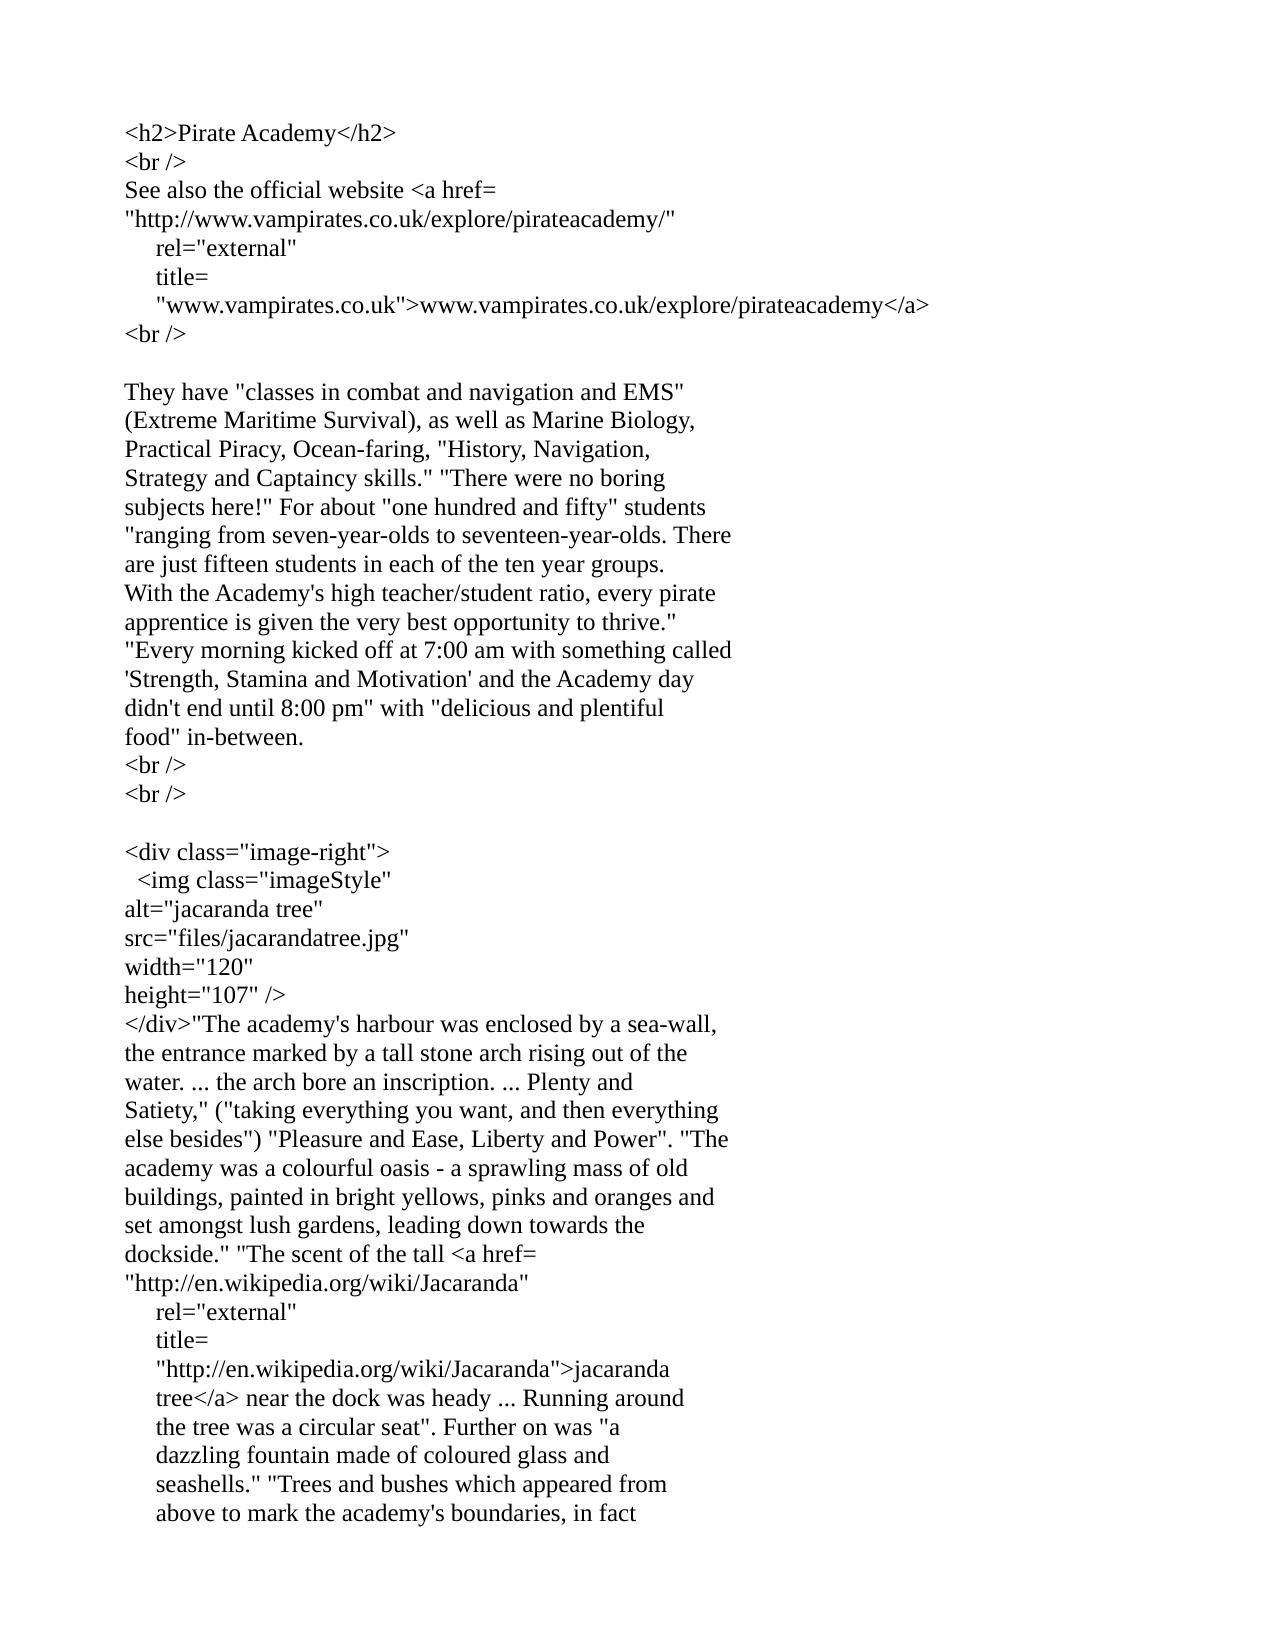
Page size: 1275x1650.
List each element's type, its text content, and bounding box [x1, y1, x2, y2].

text <br /> [118, 779, 1157, 808]
text the tree was a circular seat". Further on was "a [118, 1412, 1157, 1441]
text They have "classes in combat and navigation and EMS" [118, 377, 1157, 406]
text dazzling fountain made of coloured glass and [118, 1441, 1157, 1469]
text food" in-between. [118, 722, 1157, 751]
text src="files/jacarandatree.jpg" [118, 923, 1157, 952]
text height="107" /> [118, 981, 1157, 1009]
text <img class="imageStyle" [118, 866, 1157, 894]
text <div class="image-right"> [118, 837, 1157, 866]
text water. ... the arch bore an inscription. ... Plenty and [118, 1067, 1157, 1096]
text above to mark the academy's boundaries, in fact [118, 1498, 1157, 1527]
text didn't end until 8:00 pm" with "delicious and plentiful [118, 693, 1157, 722]
text alt="jacaranda tree" [118, 894, 1157, 923]
text See also the official website <a href= [118, 176, 1157, 204]
text buildings, painted in bright yellows, pinks and oranges and [118, 1182, 1157, 1211]
text subjects here!" For about "one hundred and fifty" students [118, 492, 1157, 521]
text tree</a> near the dock was heady ... Running around [118, 1383, 1157, 1412]
text apprentice is given the very best opportunity to thrive." [118, 607, 1157, 636]
text rel="external" [118, 233, 1157, 262]
text <br /> [118, 751, 1157, 779]
text "www.vampirates.co.uk">www.vampirates.co.uk/explore/pirateacademy</a> [118, 291, 1157, 319]
text <h2>Pirate Academy</h2> [118, 118, 1157, 147]
text Satiety," ("taking everything you want, and then everything [118, 1096, 1157, 1124]
text <br /> [118, 147, 1157, 176]
text With the Academy's high teacher/student ratio, every pirate [118, 578, 1157, 607]
text the entrance marked by a tall stone arch rising out of the [118, 1038, 1157, 1067]
text "Every morning kicked off at 7:00 am with something called [118, 636, 1157, 664]
text <br /> [118, 319, 1157, 348]
text "http://en.wikipedia.org/wiki/Jacaranda">jacaranda [118, 1354, 1157, 1383]
text "ranging from seven-year-olds to seventeen-year-olds. There [118, 521, 1157, 549]
text title= [118, 262, 1157, 291]
text academy was a colourful oasis - a sprawling mass of old [118, 1153, 1157, 1182]
text "http://www.vampirates.co.uk/explore/pirateacademy/" [118, 204, 1157, 233]
text Practical Piracy, Ocean-faring, "History, Navigation, [118, 434, 1157, 463]
text else besides") "Pleasure and Ease, Liberty and Power". "The [118, 1124, 1157, 1153]
text Strategy and Captaincy skills." "There were no boring [118, 463, 1157, 492]
text "http://en.wikipedia.org/wiki/Jacaranda" [118, 1268, 1157, 1297]
text dockside." "The scent of the tall <a href= [118, 1239, 1157, 1268]
text rel="external" [118, 1297, 1157, 1326]
text title= [118, 1326, 1157, 1354]
text </div>"The academy's harbour was enclosed by a sea-wall, [118, 1009, 1157, 1038]
text are just fifteen students in each of the ten year groups. [118, 549, 1157, 578]
text seashells." "Trees and bushes which appeared from [118, 1469, 1157, 1498]
text (Extreme Maritime Survival), as well as Marine Biology, [118, 406, 1157, 434]
text 'Strength, Stamina and Motivation' and the Academy day [118, 664, 1157, 693]
text width="120" [118, 952, 1157, 981]
text set amongst lush gardens, leading down towards the [118, 1211, 1157, 1239]
